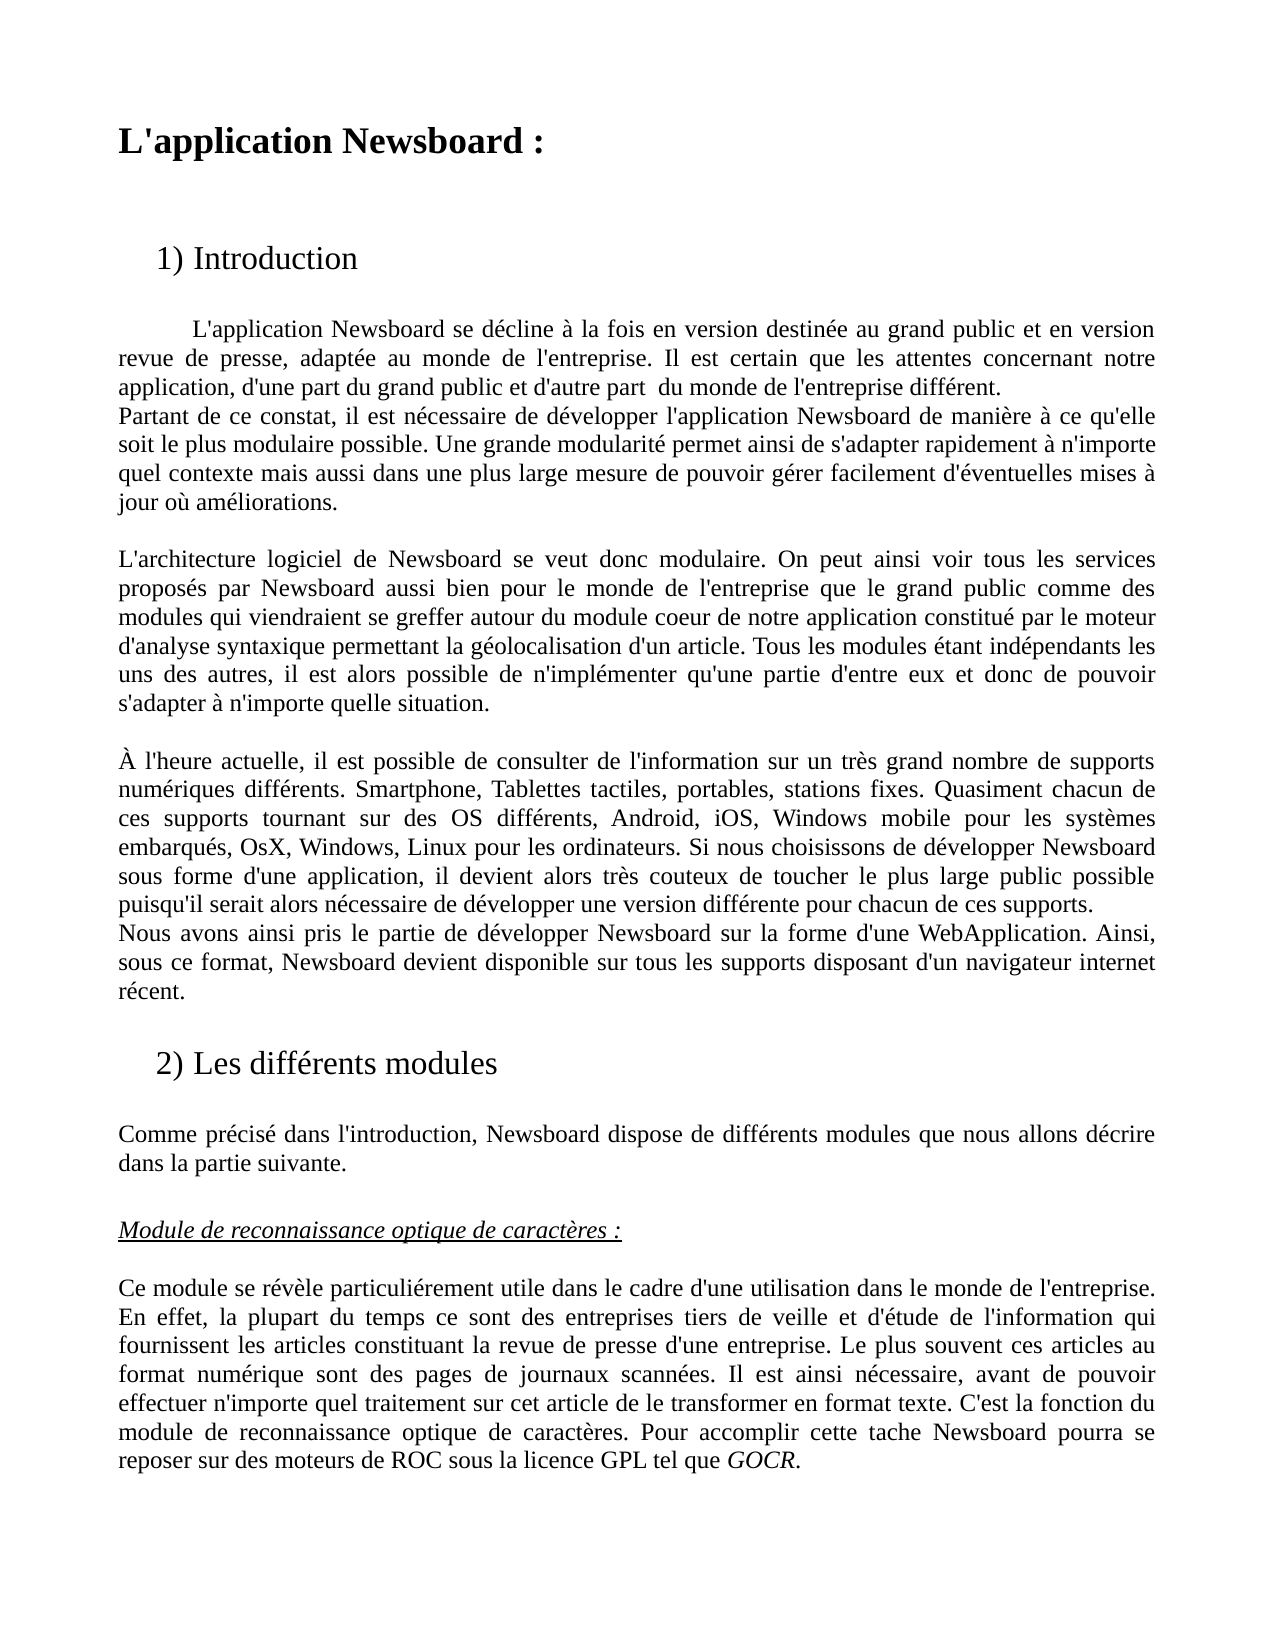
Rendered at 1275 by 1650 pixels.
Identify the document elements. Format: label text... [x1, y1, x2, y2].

list Les différents modules [156, 1043, 1157, 1081]
text Module de reconnaissance optique de caractères : [118, 1215, 1157, 1244]
text Ce module se révèle particuliérement utile dans le cadre d'une utilisation dans le monde de l'entreprise. En effet, la plupart du temps ce sont des entreprises tiers de veille et d'étude de l'information qui fournissent les articles constituant la revue de presse d'une entreprise. Le plus souvent ces articles au format numérique sont des pages de journaux scannées. Il est ainsi nécessaire, avant de pouvoir effectuer n'importe quel traitement sur cet article de le transformer en format texte. C'est la fonction du module de reconnaissance optique de caractères. Pour accomplir cette tache Newsboard pourra se reposer sur des moteurs de ROC sous la licence GPL tel que GOCR. [118, 1273, 1157, 1474]
text Nous avons ainsi pris le partie de développer Newsboard sur la forme d'une WebApplication. Ainsi, sous ce format, Newsboard devient disponible sur tous les supports disposant d'un navigateur internet récent. [118, 918, 1157, 1004]
text À l'heure actuelle, il est possible de consulter de l'information sur un très grand nombre de supports numériques différents. Smartphone, Tablettes tactiles, portables, stations fixes. Quasiment chacun de ces supports tournant sur des OS différents, Android, iOS, Windows mobile pour les systèmes embarqués, OsX, Windows, Linux pour les ordinateurs. Si nous choisissons de développer Newsboard sous forme d'une application, il devient alors très couteux de toucher le plus large public possible puisqu'il serait alors nécessaire de développer une version différente pour chacun de ces supports. [118, 746, 1157, 918]
text L'architecture logiciel de Newsboard se veut donc modulaire. On peut ainsi voir tous les services proposés par Newsboard aussi bien pour le monde de l'entreprise que le grand public comme des modules qui viendraient se greffer autour du module coeur de notre application constitué par le moteur d'analyse syntaxique permettant la géolocalisation d'un article. Tous les modules étant indépendants les uns des autres, il est alors possible de n'implémenter qu'une partie d'entre eux et donc de pouvoir s'adapter à n'importe quelle situation. [118, 544, 1157, 717]
text L'application Newsboard : [118, 118, 1157, 161]
text L'application Newsboard se décline à la fois en version destinée au grand public et en version revue de presse, adaptée au monde de l'entreprise. Il est certain que les attentes concernant notre application, d'une part du grand public et d'autre part du monde de l'entreprise différent. [118, 314, 1157, 401]
list Introduction [156, 238, 1157, 276]
text Partant de ce constat, il est nécessaire de développer l'application Newsboard de manière à ce qu'elle soit le plus modulaire possible. Une grande modularité permet ainsi de s'adapter rapidement à n'importe quel contexte mais aussi dans une plus large mesure de pouvoir gérer facilement d'éventuelles mises à jour où améliorations. [118, 401, 1157, 516]
text Comme précisé dans l'introduction, Newsboard dispose de différents modules que nous allons décrire dans la partie suivante. [118, 1119, 1157, 1177]
